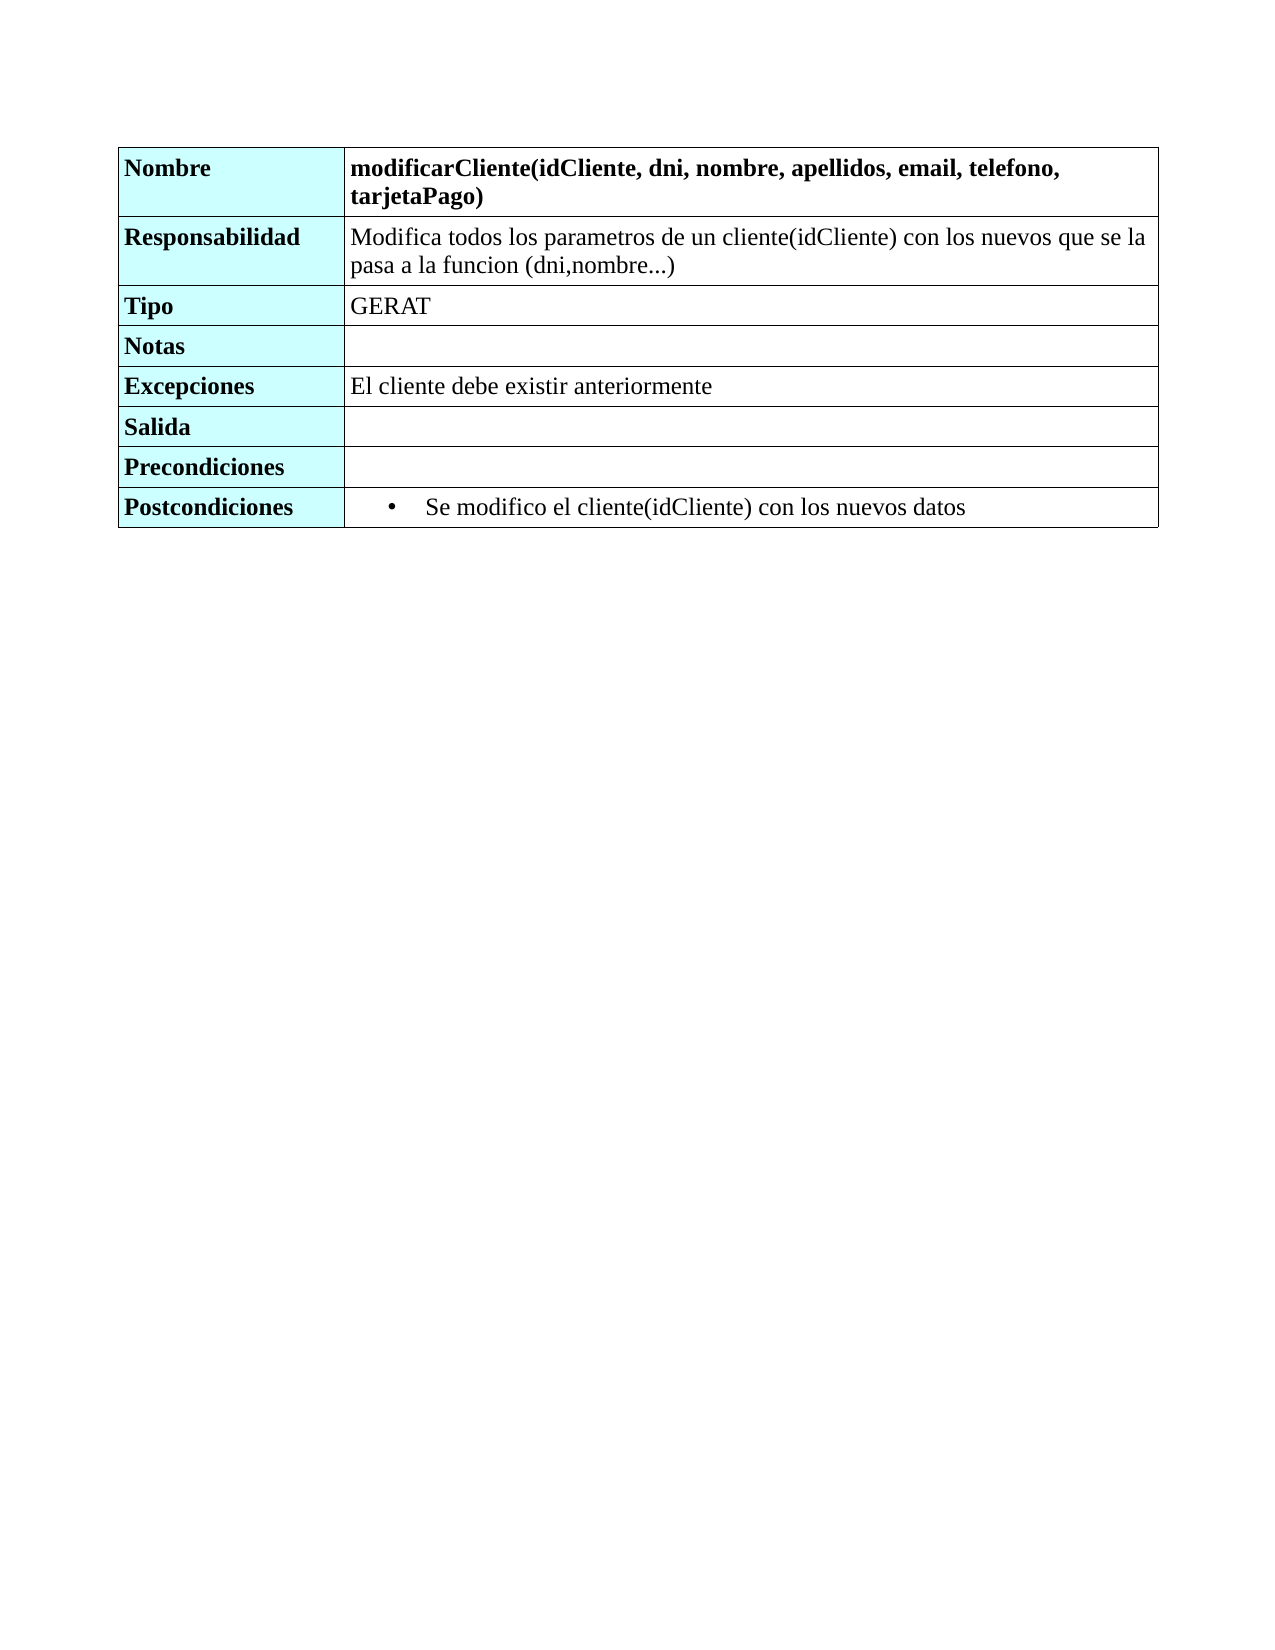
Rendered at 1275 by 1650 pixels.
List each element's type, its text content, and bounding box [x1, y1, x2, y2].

table_cell Precondiciones [119, 447, 344, 487]
table_cell Tipo [119, 286, 344, 325]
table_cell Salida [119, 407, 344, 446]
table_cell Responsabilidad [119, 217, 344, 285]
table_cell Postcondiciones [119, 488, 344, 527]
table_cell Se modifico el cliente(idCliente) con los nuevos datos [345, 488, 1158, 527]
table_cell GERAT [345, 286, 1158, 325]
table_cell [345, 447, 1158, 487]
table_cell Notas [119, 326, 344, 366]
table_cell Excepciones [119, 367, 344, 406]
table_cell [345, 407, 1158, 446]
table_header Nombre [119, 148, 344, 216]
table_cell El cliente debe existir anteriormente [345, 367, 1158, 406]
table_header modificarCliente(idCliente, dni, nombre, apellidos, email, telefono, tarjetaPago) [345, 148, 1158, 216]
table_cell [345, 326, 1158, 366]
table_cell Modifica todos los parametros de un cliente(idCliente) con los nuevos que se la pasa a la funcion (dni,nombre...) [345, 217, 1158, 285]
